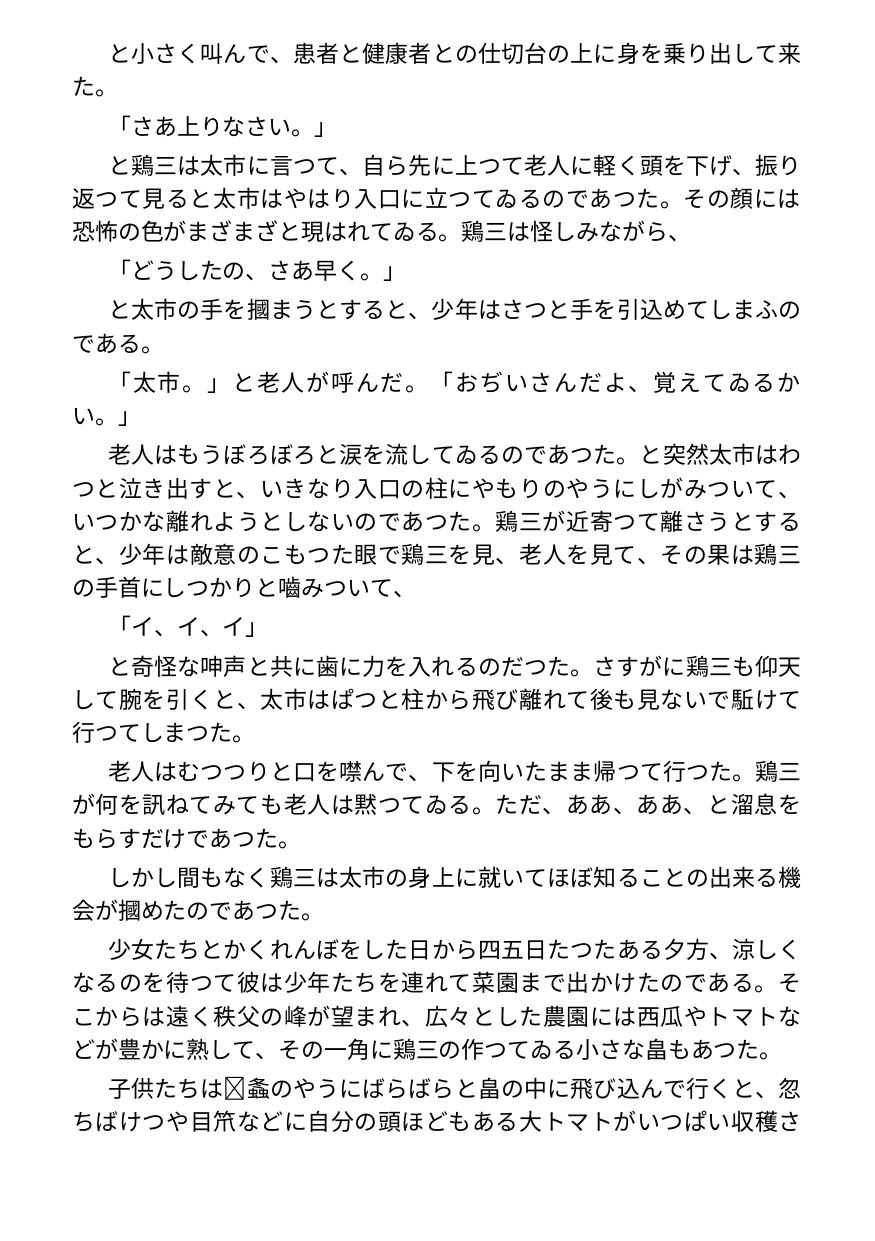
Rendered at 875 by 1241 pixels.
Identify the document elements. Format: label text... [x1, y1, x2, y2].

text と太市の手を摑まうとすると、少年はさつと手を引込めてしまふのである。 [72, 292, 802, 359]
text しかし間もなく鶏三は太市の身上に就いてほぼ知ることの出来る機会が摑めたのであつた。 [72, 860, 802, 926]
text 子供たちは𧒂螽のやうにばらばらと畠の中に飛び込んで行くと、忽ちばけつや目笊などに自分の頭ほどもある大トマトがいつぱい収穫さ [72, 1071, 802, 1137]
text 「さあ上りなさい。」 [72, 108, 802, 142]
text 「どうしたの、さあ早く。」 [72, 253, 802, 286]
text 「イ、イ、イ」 [72, 609, 802, 642]
text 老人はむつつりと口を噤んで、下を向いたまま帰つて行つた。鶏三が何を訊ねてみても老人は黙つてゐる。ただ、ああ、ああ、と溜息をもらすだけであつた。 [72, 754, 802, 854]
text 老人はもうぼろぼろと涙を流してゐるのであつた。と突然太市はわつと泣き出すと、いきなり入口の柱にやもりのやうにしがみついて、いつかな離れようとしないのであつた。鶏三が近寄つて離さうとすると、少年は敵意のこもつた眼で鶏三を見、老人を見て、その果は鶏三の手首にしつかりと嚙みついて、 [72, 437, 802, 603]
text 少女たちとかくれんぼをした日から四五日たつたある夕方、涼しくなるのを待つて彼は少年たちを連れて菜園まで出かけたのである。そこからは遠く秩父の峰が望まれ、広々とした農園には西瓜やトマトなどが豊かに熟して、その一角に鶏三の作つてゐる小さな畠もあつた。 [72, 932, 802, 1065]
text 「太市。」と老人が呼んだ。「おぢいさんだよ、覚えてゐるかい。」 [72, 365, 802, 431]
text と鶏三は太市に言つて、自ら先に上つて老人に軽く頭を下げ、振り返つて見ると太市はやはり入口に立つてゐるのであつた。その顔には恐怖の色がまざまざと現はれてゐる。鶏三は怪しみながら、 [72, 148, 802, 247]
text と小さく叫んで、患者と健康者との仕切台の上に身を乗り出して来た。 [72, 36, 802, 102]
text と奇怪な呻声と共に歯に力を入れるのだつた。さすがに鶏三も仰天して腕を引くと、太市はぱつと柱から飛び離れて後も見ないで駈けて行つてしまつた。 [72, 648, 802, 748]
